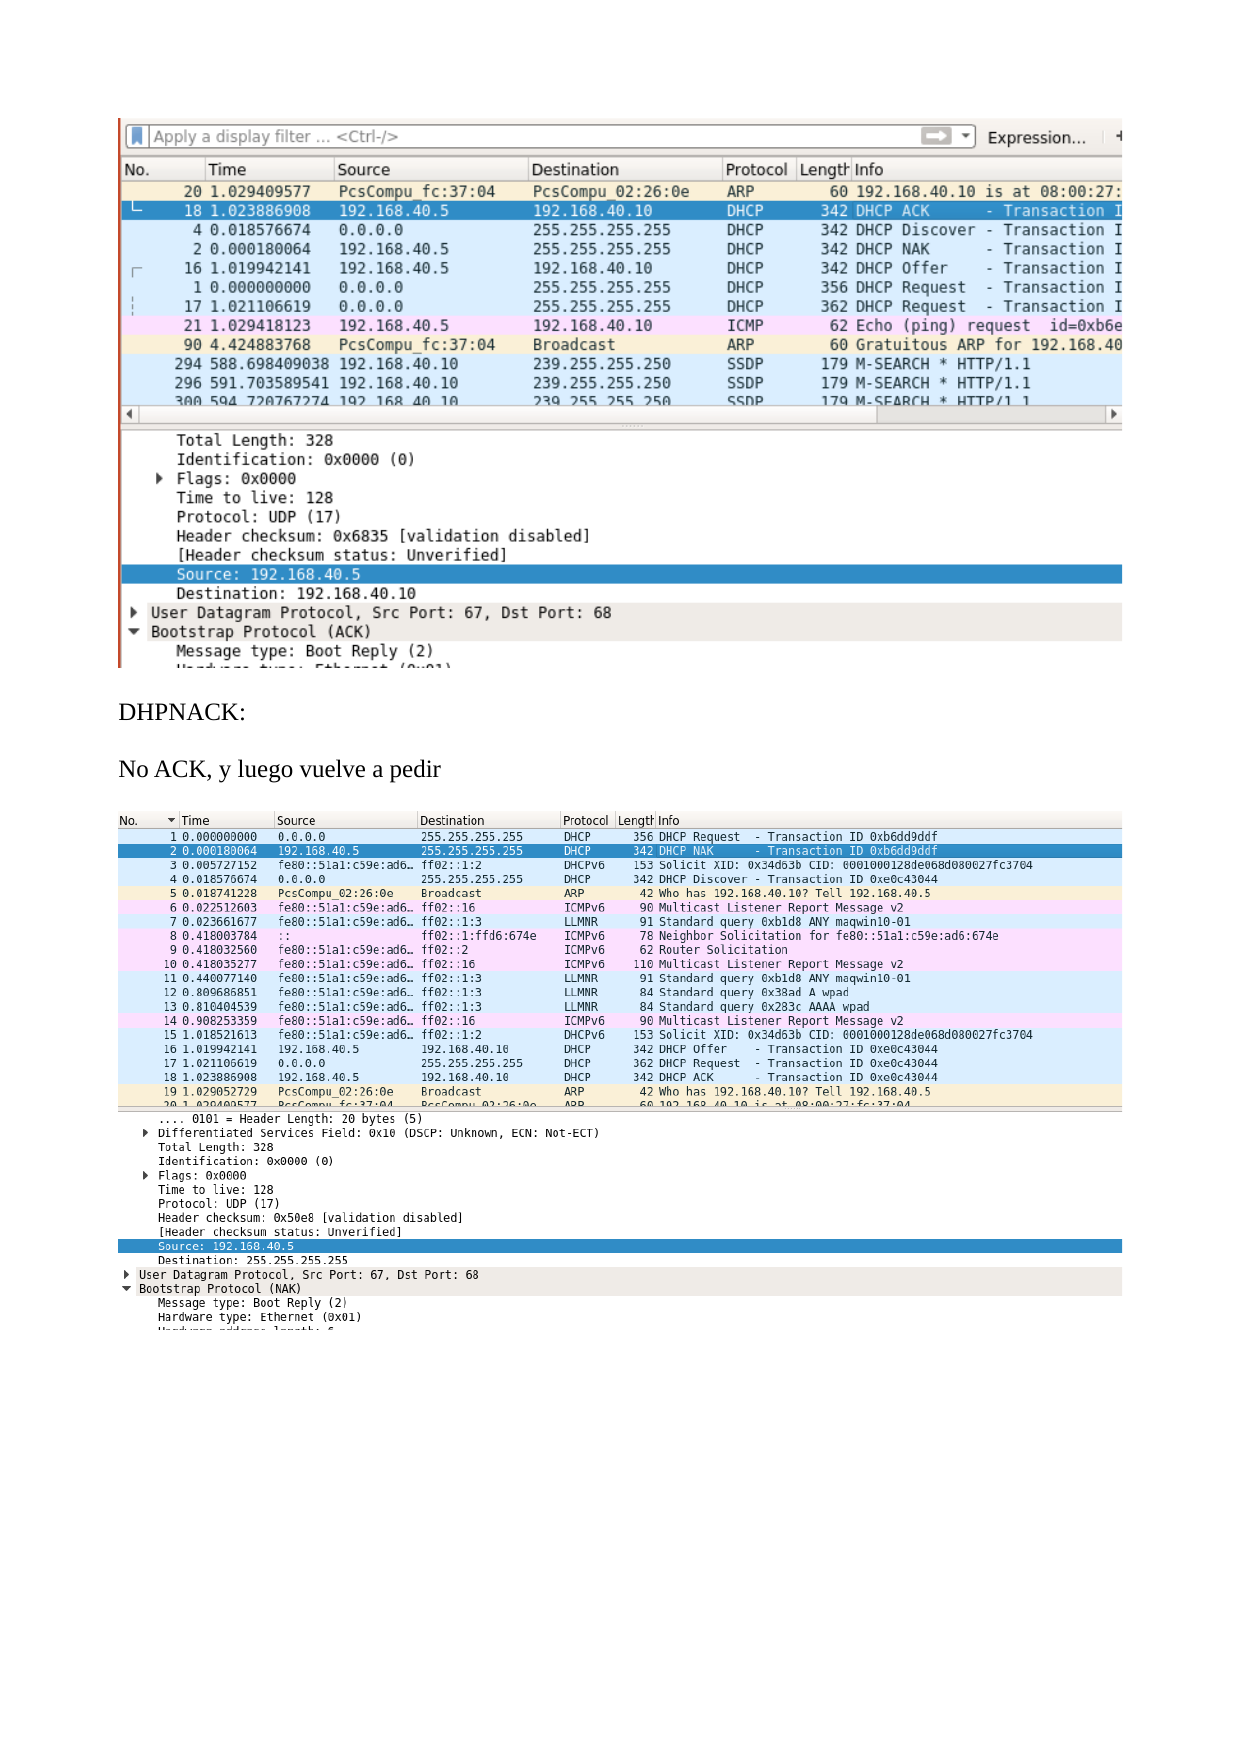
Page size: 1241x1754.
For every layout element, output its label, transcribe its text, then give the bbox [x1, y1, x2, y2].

picture [118, 811, 1123, 1330]
text No ACK, y luego vuelve a pedir [118, 754, 1122, 783]
picture [118, 118, 1123, 668]
text DHPNACK: [118, 697, 1122, 725]
